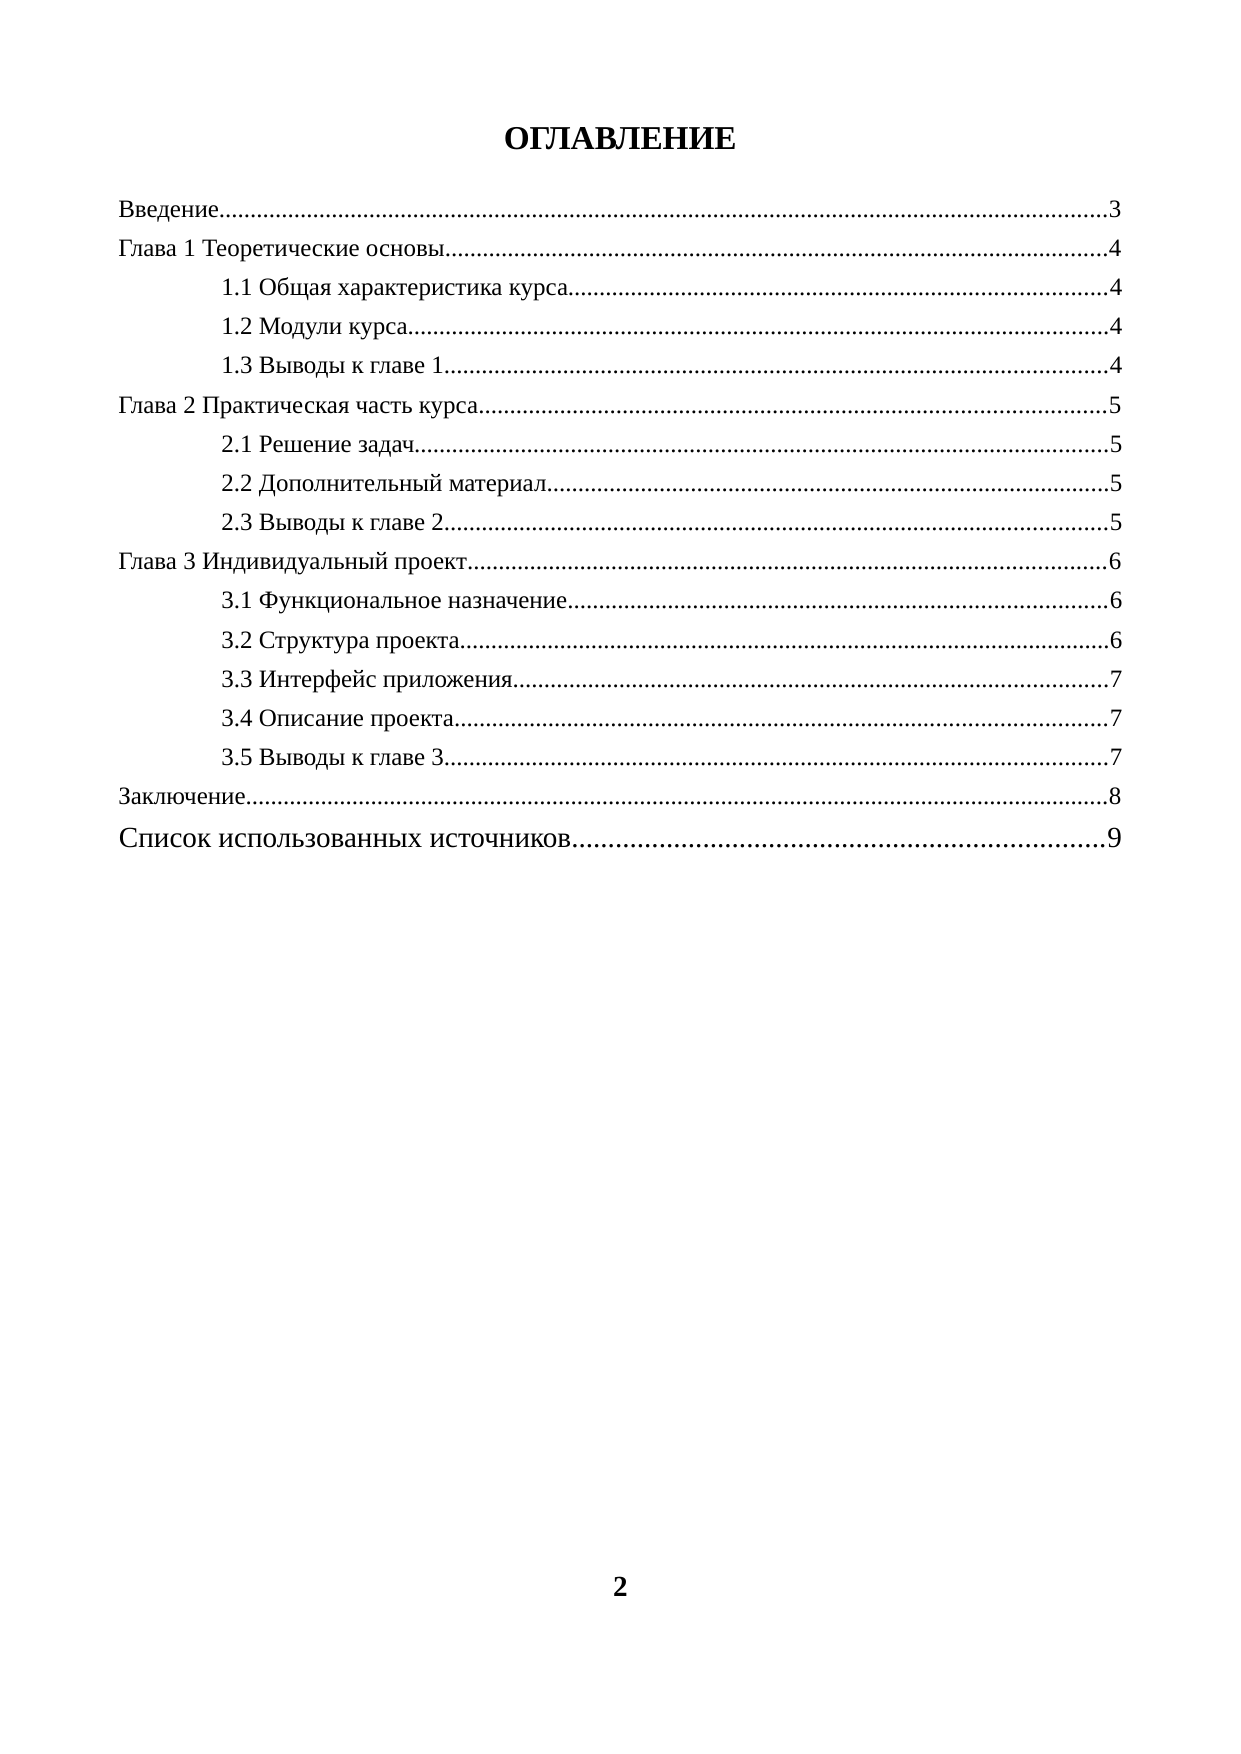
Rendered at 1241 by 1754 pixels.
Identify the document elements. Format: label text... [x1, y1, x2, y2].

text 1.1 Общая характеристика курса 4 [147, 272, 1122, 301]
text 1.3 Выводы к главе 1 4 [147, 351, 1122, 379]
text 1.2 Модули курса 4 [147, 311, 1122, 340]
text Заключение 8 [118, 781, 1122, 810]
subtitle ОГЛАВЛЕНИЕ [118, 118, 1122, 156]
text 3.3 Интерфейс приложения 7 [147, 664, 1122, 693]
text 3.5 Выводы к главе 3 7 [147, 742, 1122, 771]
text Глава 3 Индивидуальный проект 6 [118, 546, 1122, 575]
text 2 [118, 1569, 1122, 1602]
text 3.4 Описание проекта 7 [147, 703, 1122, 732]
text 2.3 Выводы к главе 2 5 [147, 507, 1122, 536]
text Глава 1 Теоретические основы 4 [118, 233, 1122, 262]
text 3.1 Функциональное назначение 6 [147, 586, 1122, 614]
text 2.2 Дополнительный материал 5 [147, 468, 1122, 497]
text Введение 3 [118, 194, 1122, 223]
text Список использованных источников 9 [118, 821, 1122, 854]
text 3.2 Структура проекта 6 [147, 625, 1122, 653]
text 2.1 Решение задач 5 [147, 429, 1122, 458]
text Глава 2 Практическая часть курса 5 [118, 390, 1122, 418]
